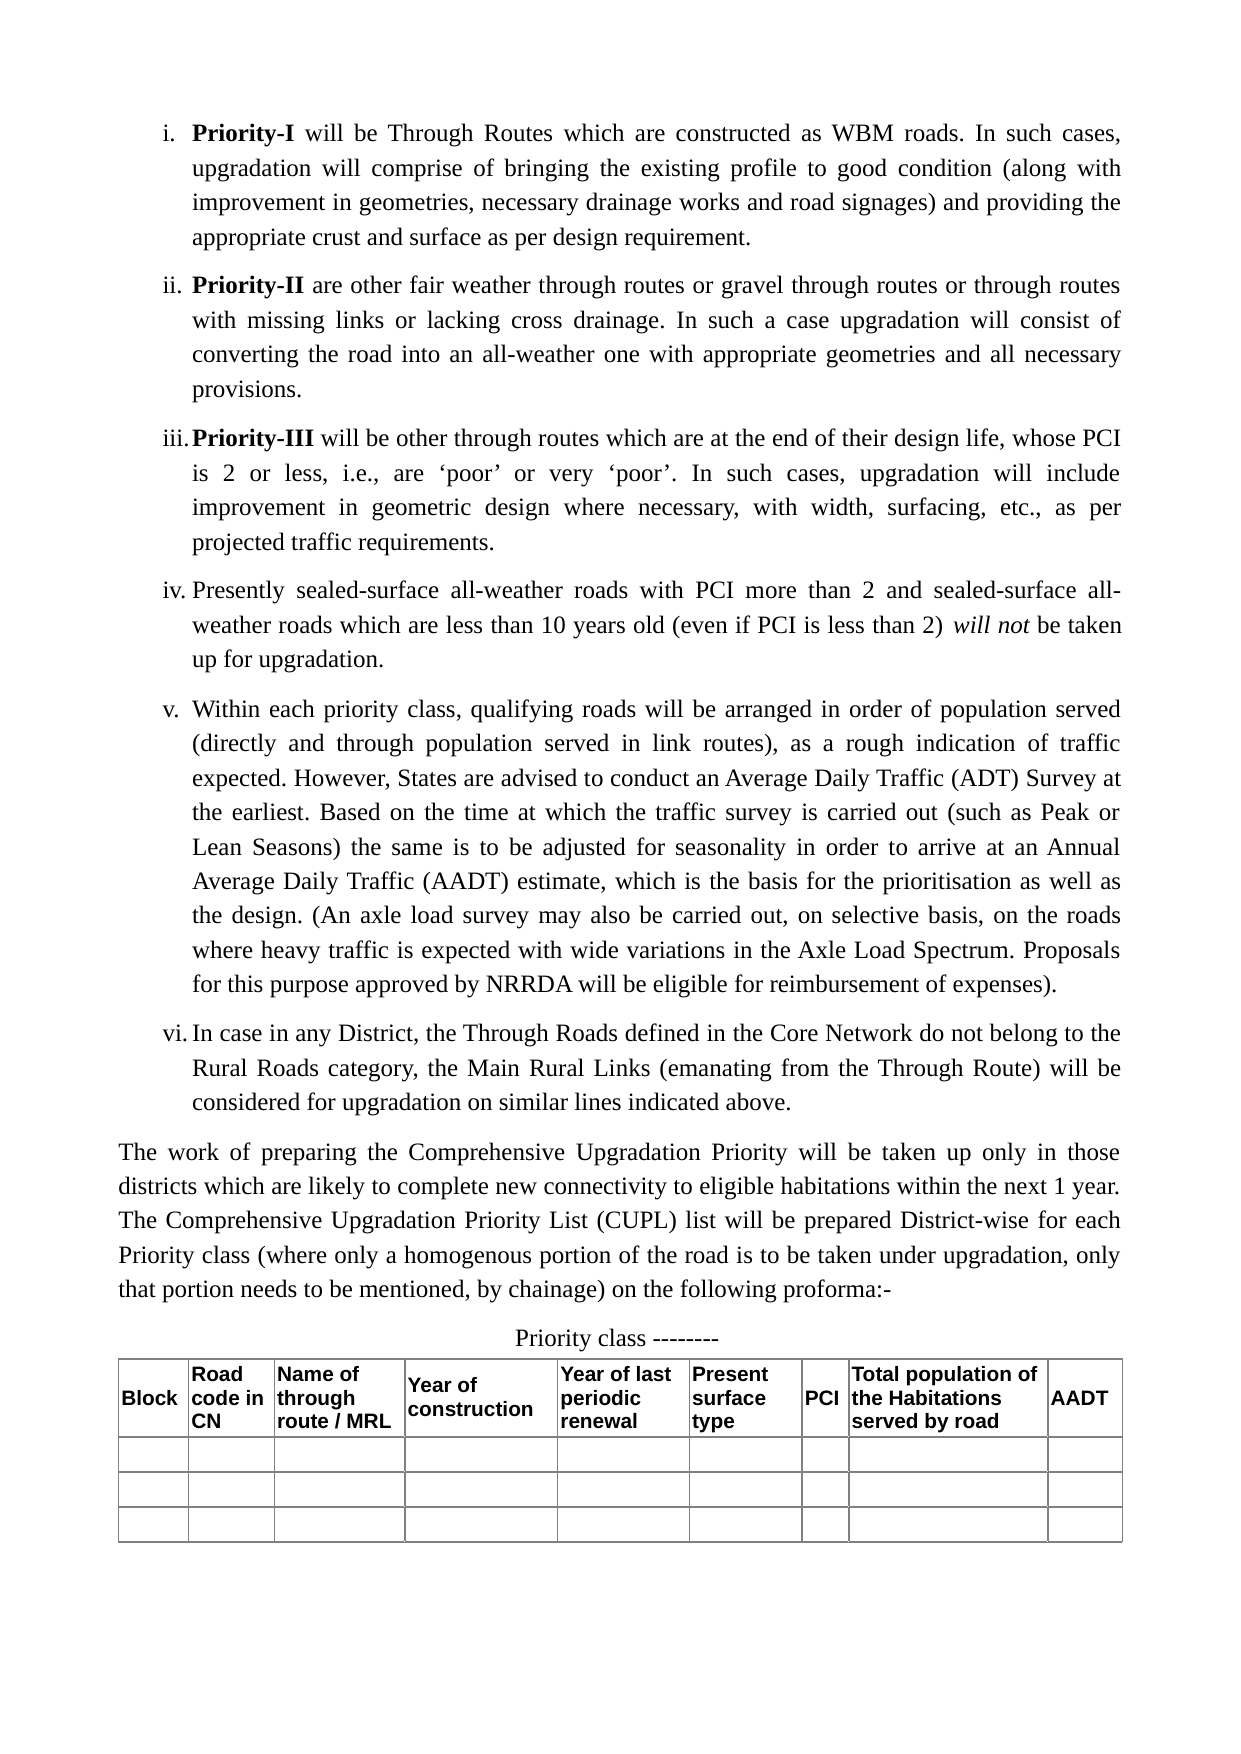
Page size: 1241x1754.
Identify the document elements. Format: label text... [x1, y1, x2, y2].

table_cell [850, 1508, 1047, 1541]
table_cell [1049, 1473, 1122, 1506]
table_cell [275, 1508, 404, 1541]
text The work of preparing the Comprehensive Upgradation Priority will be taken up only in those districts which are likely to complete new connectivity to eligible habitations within the next 1 year. The Comprehensive Upgradation Priority List (CUPL) list will be prepared District-wise for each Priority class (where only a homogenous portion of the road is to be taken under upgradation, only that portion needs to be mentioned, by chainage) on the following proforma:- [118, 1137, 1122, 1303]
list In case in any District, the Through Roads defined in the Core Network do not belong to the Rural Roads category, the Main Rural Links (emanating from the Through Route) will be considered for upgradation on similar lines indicated above. [162, 1018, 1122, 1116]
table_header Total population of the Habitations served by road [850, 1360, 1047, 1436]
list Priority-II are other fair weather through routes or gravel through routes or through routes with missing links or lacking cross drainage. In such a case upgradation will consist of converting the road into an all-weather one with appropriate geometries and all necessary provisions. [162, 271, 1122, 403]
table_cell [1049, 1508, 1122, 1541]
list Priority-III will be other through routes which are at the end of their design life, whose PCI is 2 or less, i.e., are ‘poor’ or very ‘poor’. In such cases, upgradation will include improvement in geometric design where necessary, with width, surfacing, etc., as per projected traffic requirements. [162, 423, 1122, 555]
table_cell [803, 1473, 848, 1506]
table_cell [558, 1473, 689, 1506]
list Presently sealed-surface all-weather roads with PCI more than 2 and sealed-surface all-weather roads which are less than 10 years old (even if PCI is less than 2) will not be taken up for upgradation. [162, 576, 1122, 673]
table_cell [558, 1438, 689, 1471]
table_cell [803, 1508, 848, 1541]
table_cell [1049, 1438, 1122, 1471]
table_cell [690, 1508, 801, 1541]
table_cell [275, 1473, 404, 1506]
table_cell [119, 1473, 188, 1506]
list Within each priority class, qualifying roads will be arranged in order of population served (directly and through population served in link routes), as a rough indication of traffic expected. However, States are advised to conduct an Average Daily Traffic (ADT) Survey at the earliest. Based on the time at which the traffic survey is carried out (such as Peak or Lean Seasons) the same is to be adjusted for seasonality in order to arrive at an Annual Average Daily Traffic (AADT) estimate, which is the basis for the prioritisation as well as the design. (An axle load survey may also be carried out, on selective basis, on the roads where heavy traffic is expected with wide variations in the Axle Load Spectrum. Proposals for this purpose approved by NRRDA will be eligible for reimbursement of expenses). [162, 694, 1122, 998]
list Priority-I will be Through Routes which are constructed as WBM roads. In such cases, upgradation will comprise of bringing the existing profile to good condition (along with improvement in geometries, necessary drainage works and road signages) and providing the appropriate crust and surface as per design requirement. [162, 118, 1122, 250]
table_cell [850, 1438, 1047, 1471]
table_header AADT [1049, 1360, 1122, 1436]
table_cell [690, 1438, 801, 1471]
table_cell [406, 1473, 557, 1506]
table_cell [850, 1473, 1047, 1506]
table_cell [119, 1438, 188, 1471]
table_header Year of construction [406, 1360, 557, 1436]
table_cell [189, 1438, 274, 1471]
table_cell [275, 1438, 404, 1471]
table_cell [558, 1508, 689, 1541]
table_cell [803, 1438, 848, 1471]
table_header Present surface type [690, 1360, 801, 1436]
table_header Road code in CN [189, 1360, 274, 1436]
text Priority class -------- [118, 1323, 1122, 1352]
table_cell [690, 1473, 801, 1506]
table_cell [119, 1508, 188, 1541]
table_header Block [119, 1360, 188, 1436]
table_cell [189, 1473, 274, 1506]
table_header Year of last periodic renewal [558, 1360, 689, 1436]
table_cell [406, 1438, 557, 1471]
table_cell [406, 1508, 557, 1541]
table_cell [189, 1508, 274, 1541]
table_header PCI [803, 1360, 848, 1436]
table_header Name of through route / MRL [275, 1360, 404, 1436]
